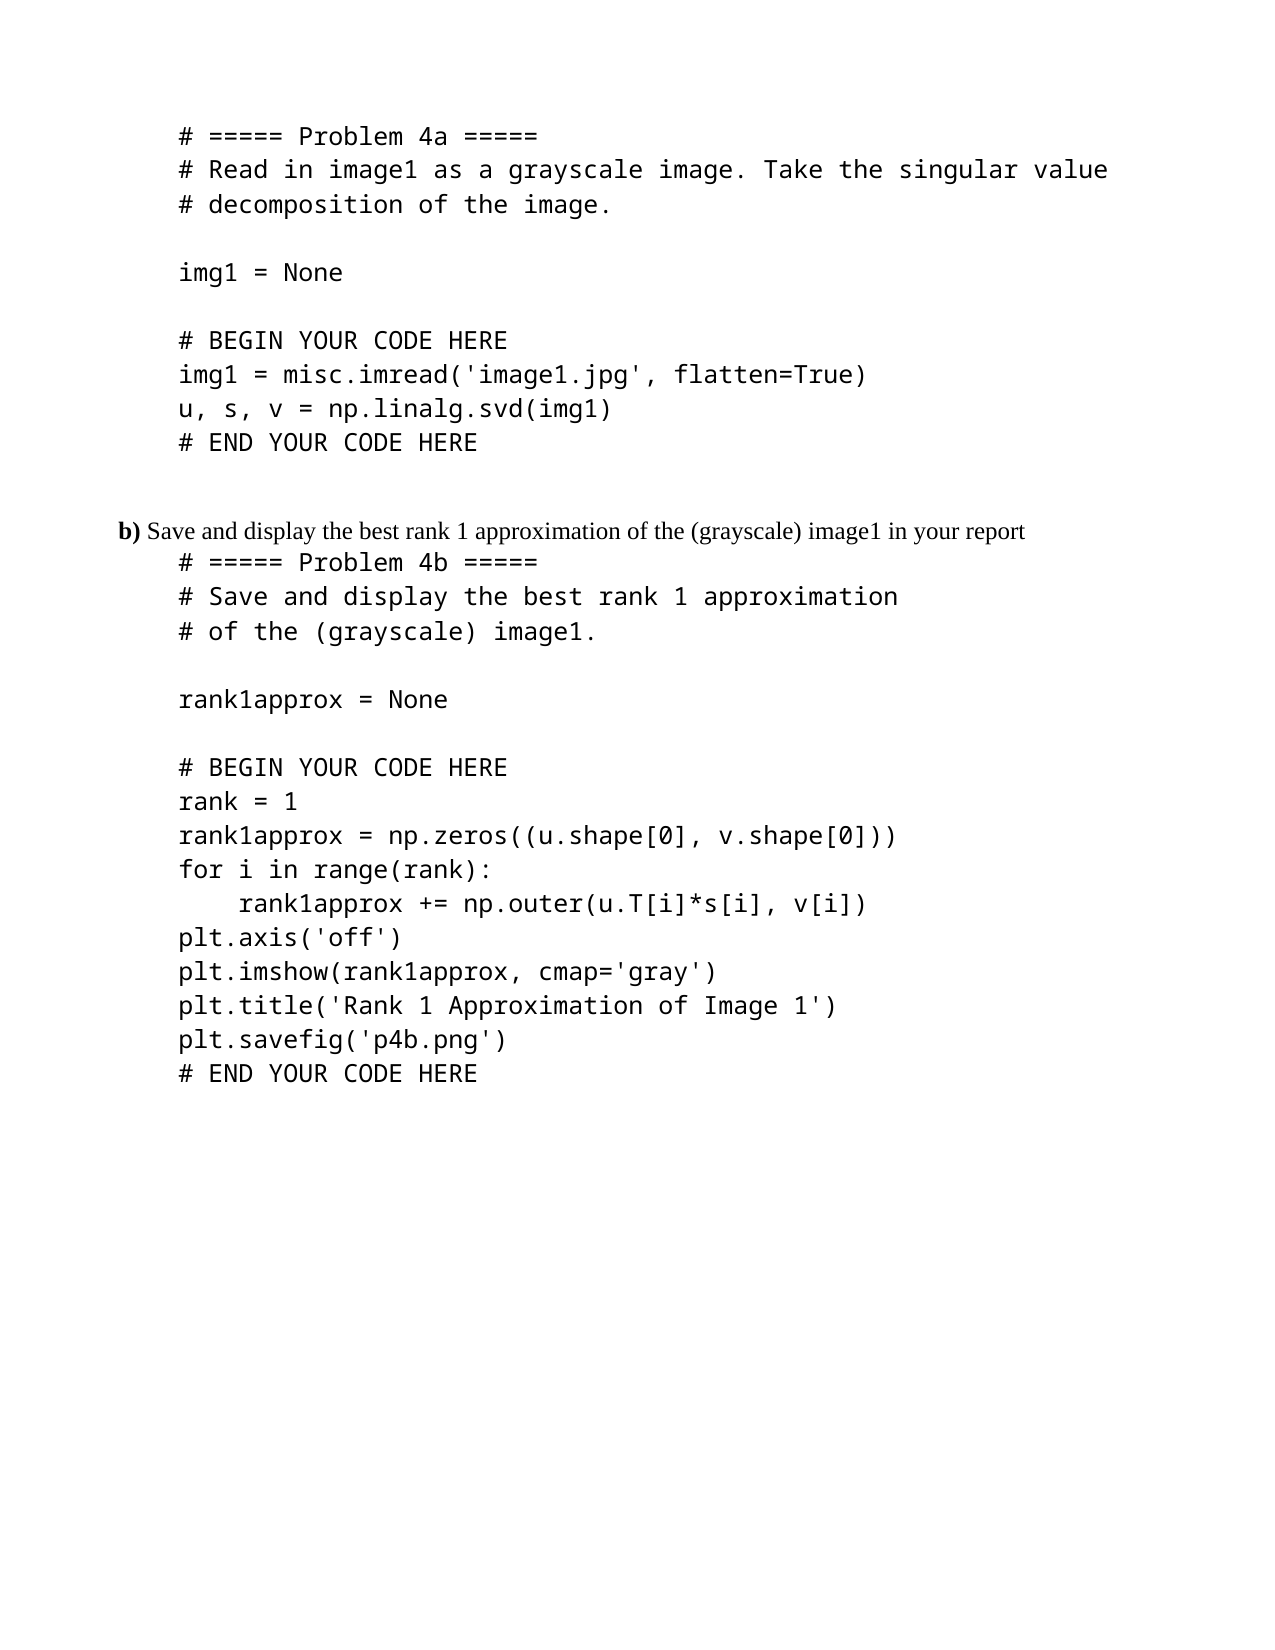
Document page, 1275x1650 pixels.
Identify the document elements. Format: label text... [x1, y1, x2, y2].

text img1 = misc.imread('image1.jpg', flatten=True) [118, 357, 1157, 391]
text # BEGIN YOUR CODE HERE [118, 322, 1157, 357]
text rank1approx += np.outer(u.T[i]*s[i], v[i]) [118, 886, 1157, 920]
text # decomposition of the image. [118, 186, 1157, 220]
text plt.savefig('p4b.png') [118, 1022, 1157, 1056]
text u, s, v = np.linalg.svd(img1) [118, 391, 1157, 425]
text plt.axis('off') [118, 920, 1157, 954]
text # Read in image1 as a grayscale image. Take the singular value [118, 152, 1157, 186]
text # ===== Problem 4a ===== [118, 118, 1157, 152]
text # Save and display the best rank 1 approximation [118, 579, 1157, 613]
text rank1approx = None [118, 681, 1157, 715]
text rank = 1 [118, 783, 1157, 817]
text b) Save and display the best rank 1 approximation of the (grayscale) image1 in your report [118, 516, 1157, 545]
text rank1approx = np.zeros((u.shape[0], v.shape[0])) [118, 817, 1157, 852]
text # ===== Problem 4b ===== [118, 545, 1157, 579]
text plt.title('Rank 1 Approximation of Image 1') [118, 988, 1157, 1022]
text img1 = None [118, 254, 1157, 288]
text plt.imshow(rank1approx, cmap='gray') [118, 954, 1157, 988]
text # END YOUR CODE HERE [118, 425, 1157, 459]
text for i in range(rank): [118, 852, 1157, 886]
text # of the (grayscale) image1. [118, 613, 1157, 647]
text # BEGIN YOUR CODE HERE [118, 749, 1157, 783]
text # END YOUR CODE HERE [118, 1056, 1157, 1090]
